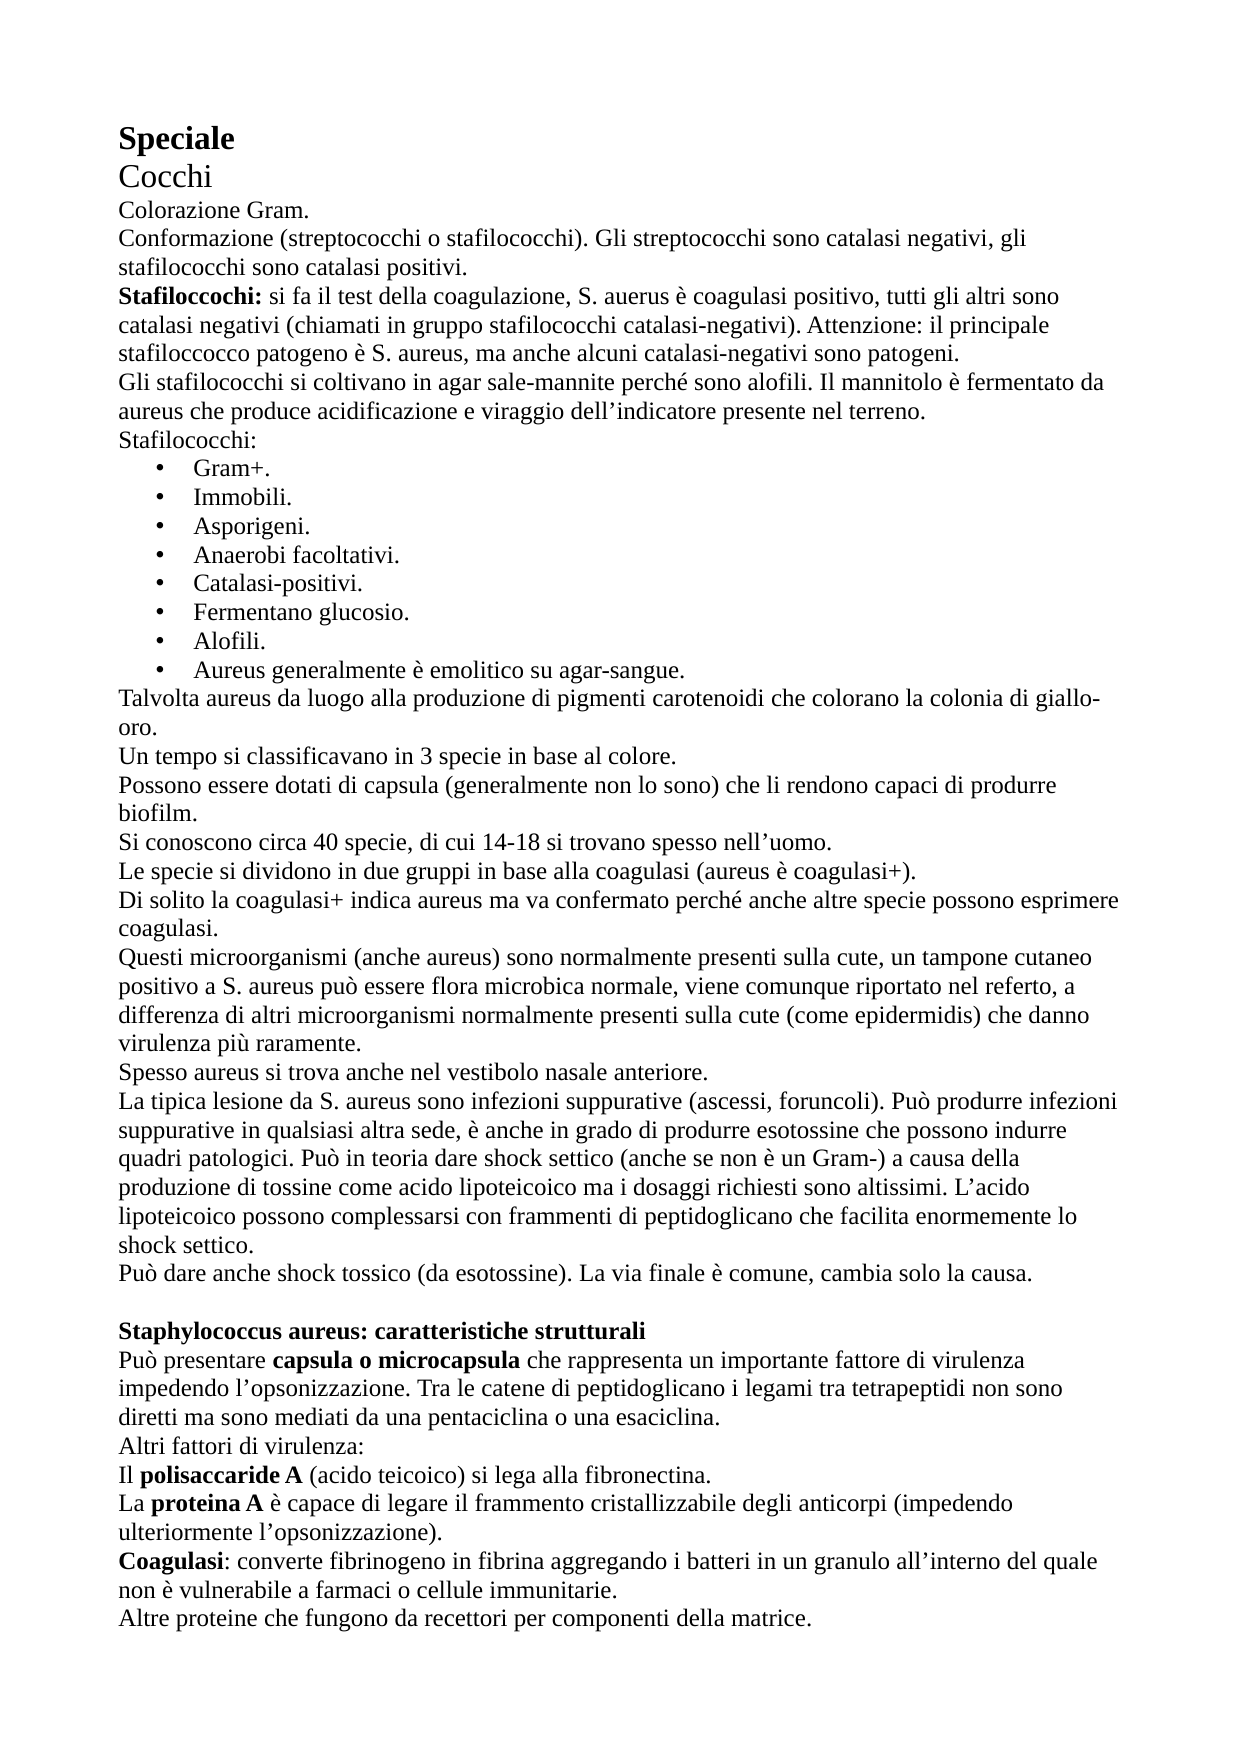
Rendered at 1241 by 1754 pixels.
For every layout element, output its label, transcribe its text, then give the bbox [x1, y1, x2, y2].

text Possono essere dotati di capsula (generalmente non lo sono) che li rendono capaci di produrre biofilm. [118, 770, 1122, 827]
text Stafilococchi: [118, 425, 1122, 453]
text Stafiloccochi: si fa il test della coagulazione, S. auerus è coagulasi positivo, tutti gli altri sono catalasi negativi (chiamati in gruppo stafilococchi catalasi-negativi). Attenzione: il principale stafiloccocco patogeno è S. aureus, ma anche alcuni catalasi-negativi sono patogeni. [118, 281, 1122, 367]
text La proteina A è capace di legare il frammento cristallizzabile degli anticorpi (impedendo ulteriormente l’opsonizzazione). [118, 1488, 1122, 1546]
text Cocchi [118, 156, 1122, 195]
text Staphylococcus aureus: caratteristiche strutturali [118, 1316, 1122, 1345]
list Anaerobi facoltativi. [156, 540, 1122, 568]
text Questi microorganismi (anche aureus) sono normalmente presenti sulla cute, un tampone cutaneo positivo a S. aureus può essere flora microbica normale, viene comunque riportato nel referto, a differenza di altri microorganismi normalmente presenti sulla cute (come epidermidis) che danno virulenza più raramente. [118, 942, 1122, 1057]
text Spesso aureus si trova anche nel vestibolo nasale anteriore. [118, 1057, 1122, 1086]
text Può presentare capsula o microcapsula che rappresenta un importante fattore di virulenza impedendo l’opsonizzazione. Tra le catene di peptidoglicano i legami tra tetrapeptidi non sono diretti ma sono mediati da una pentaciclina o una esaciclina. [118, 1345, 1122, 1431]
text Un tempo si classificavano in 3 specie in base al colore. [118, 741, 1122, 770]
text Si conoscono circa 40 specie, di cui 14-18 si trovano spesso nell’uomo. [118, 827, 1122, 856]
list Gram+. [156, 453, 1122, 482]
text Altri fattori di virulenza: [118, 1431, 1122, 1460]
text Le specie si dividono in due gruppi in base alla coagulasi (aureus è coagulasi+). [118, 856, 1122, 885]
list Fermentano glucosio. [156, 597, 1122, 626]
text Il polisaccaride A (acido teicoico) si lega alla fibronectina. [118, 1460, 1122, 1488]
text Gli stafilococchi si coltivano in agar sale-mannite perché sono alofili. Il mannitolo è fermentato da aureus che produce acidificazione e viraggio dell’indicatore presente nel terreno. [118, 367, 1122, 425]
text Di solito la coagulasi+ indica aureus ma va confermato perché anche altre specie possono esprimere coagulasi. [118, 885, 1122, 942]
text Altre proteine che fungono da recettori per componenti della matrice. [118, 1603, 1122, 1632]
text Può dare anche shock tossico (da esotossine). La via finale è comune, cambia solo la causa. [118, 1258, 1122, 1287]
text Speciale [118, 118, 1122, 156]
list Asporigeni. [156, 511, 1122, 540]
list Alofili. [156, 626, 1122, 655]
text Conformazione (streptococchi o stafilococchi). Gli streptococchi sono catalasi negativi, gli stafilococchi sono catalasi positivi. [118, 223, 1122, 281]
list Aureus generalmente è emolitico su agar-sangue. [156, 655, 1122, 683]
text Coagulasi: converte fibrinogeno in fibrina aggregando i batteri in un granulo all’interno del quale non è vulnerabile a farmaci o cellule immunitarie. [118, 1546, 1122, 1603]
text Colorazione Gram. [118, 195, 1122, 223]
text La tipica lesione da S. aureus sono infezioni suppurative (ascessi, foruncoli). Può produrre infezioni suppurative in qualsiasi altra sede, è anche in grado di produrre esotossine che possono indurre quadri patologici. Può in teoria dare shock settico (anche se non è un Gram-) a causa della produzione di tossine come acido lipoteicoico ma i dosaggi richiesti sono altissimi. L’acido lipoteicoico possono complessarsi con frammenti di peptidoglicano che facilita enormemente lo shock settico. [118, 1086, 1122, 1258]
list Immobili. [156, 482, 1122, 511]
text Talvolta aureus da luogo alla produzione di pigmenti carotenoidi che colorano la colonia di giallo-oro. [118, 683, 1122, 741]
list Catalasi-positivi. [156, 568, 1122, 597]
